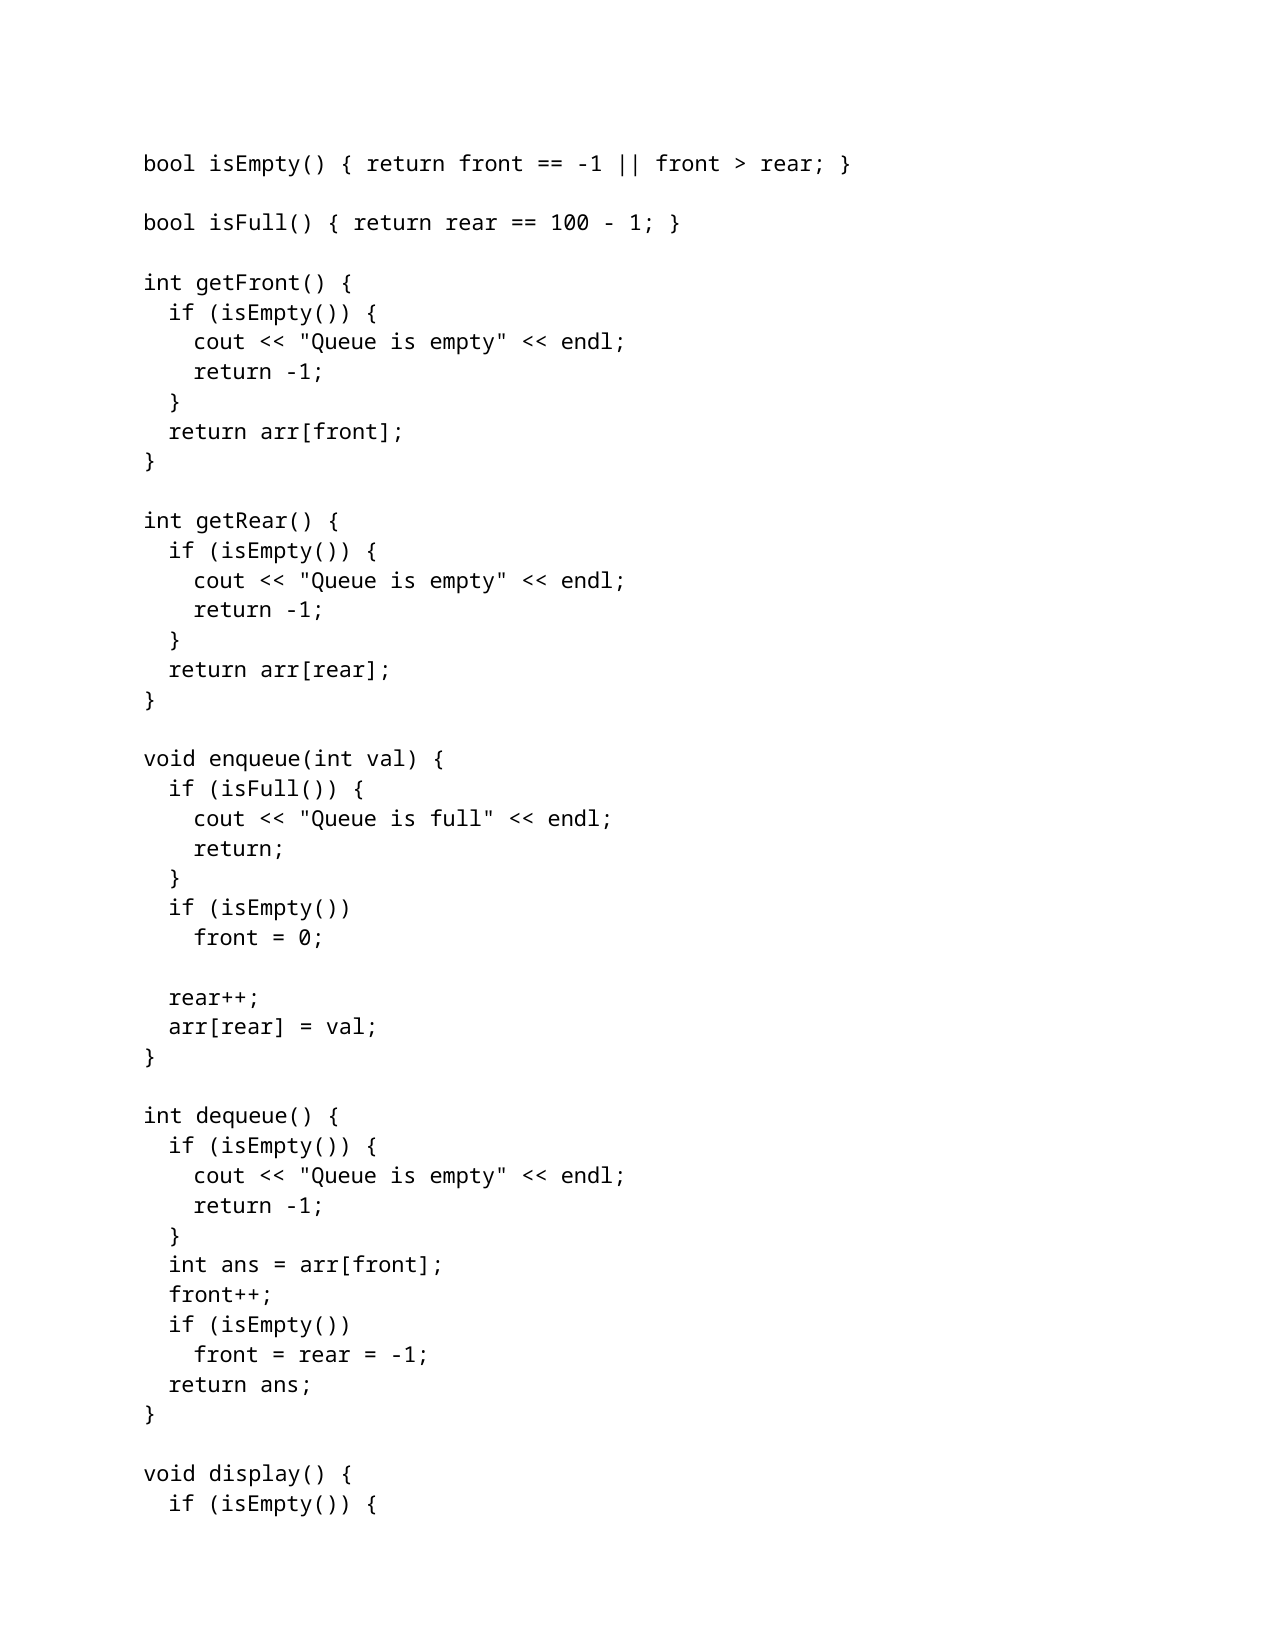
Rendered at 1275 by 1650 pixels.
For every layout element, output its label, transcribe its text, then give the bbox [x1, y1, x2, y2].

text } [118, 1041, 1157, 1071]
text return -1; [118, 1190, 1157, 1220]
text } [118, 1398, 1157, 1428]
text } [118, 684, 1157, 713]
text cout << "Queue is empty" << endl; [118, 564, 1157, 594]
text if (isEmpty()) { [118, 1130, 1157, 1160]
text if (isEmpty()) [118, 892, 1157, 922]
text int getRear() { [118, 505, 1157, 535]
text return arr[rear]; [118, 654, 1157, 684]
text front = rear = -1; [118, 1339, 1157, 1369]
text front = 0; [118, 922, 1157, 952]
text } [118, 386, 1157, 416]
text if (isEmpty()) { [118, 535, 1157, 564]
text } [118, 1220, 1157, 1249]
text cout << "Queue is empty" << endl; [118, 1160, 1157, 1190]
text bool isEmpty() { return front == -1 || front > rear; } [118, 148, 1157, 178]
text cout << "Queue is empty" << endl; [118, 326, 1157, 356]
text void display() { [118, 1458, 1157, 1488]
text int dequeue() { [118, 1101, 1157, 1130]
text } [118, 446, 1157, 475]
text int ans = arr[front]; [118, 1249, 1157, 1279]
text if (isEmpty()) { [118, 297, 1157, 326]
text if (isFull()) { [118, 773, 1157, 803]
text arr[rear] = val; [118, 1011, 1157, 1041]
text return -1; [118, 356, 1157, 386]
text return -1; [118, 594, 1157, 624]
text return ans; [118, 1369, 1157, 1398]
text if (isEmpty()) { [118, 1488, 1157, 1517]
text front++; [118, 1279, 1157, 1309]
text rear++; [118, 981, 1157, 1011]
text cout << "Queue is full" << endl; [118, 803, 1157, 833]
text return; [118, 833, 1157, 862]
text return arr[front]; [118, 416, 1157, 446]
text int getFront() { [118, 267, 1157, 297]
text bool isFull() { return rear == 100 - 1; } [118, 207, 1157, 237]
text void enqueue(int val) { [118, 743, 1157, 773]
text } [118, 862, 1157, 892]
text } [118, 624, 1157, 654]
text if (isEmpty()) [118, 1309, 1157, 1339]
